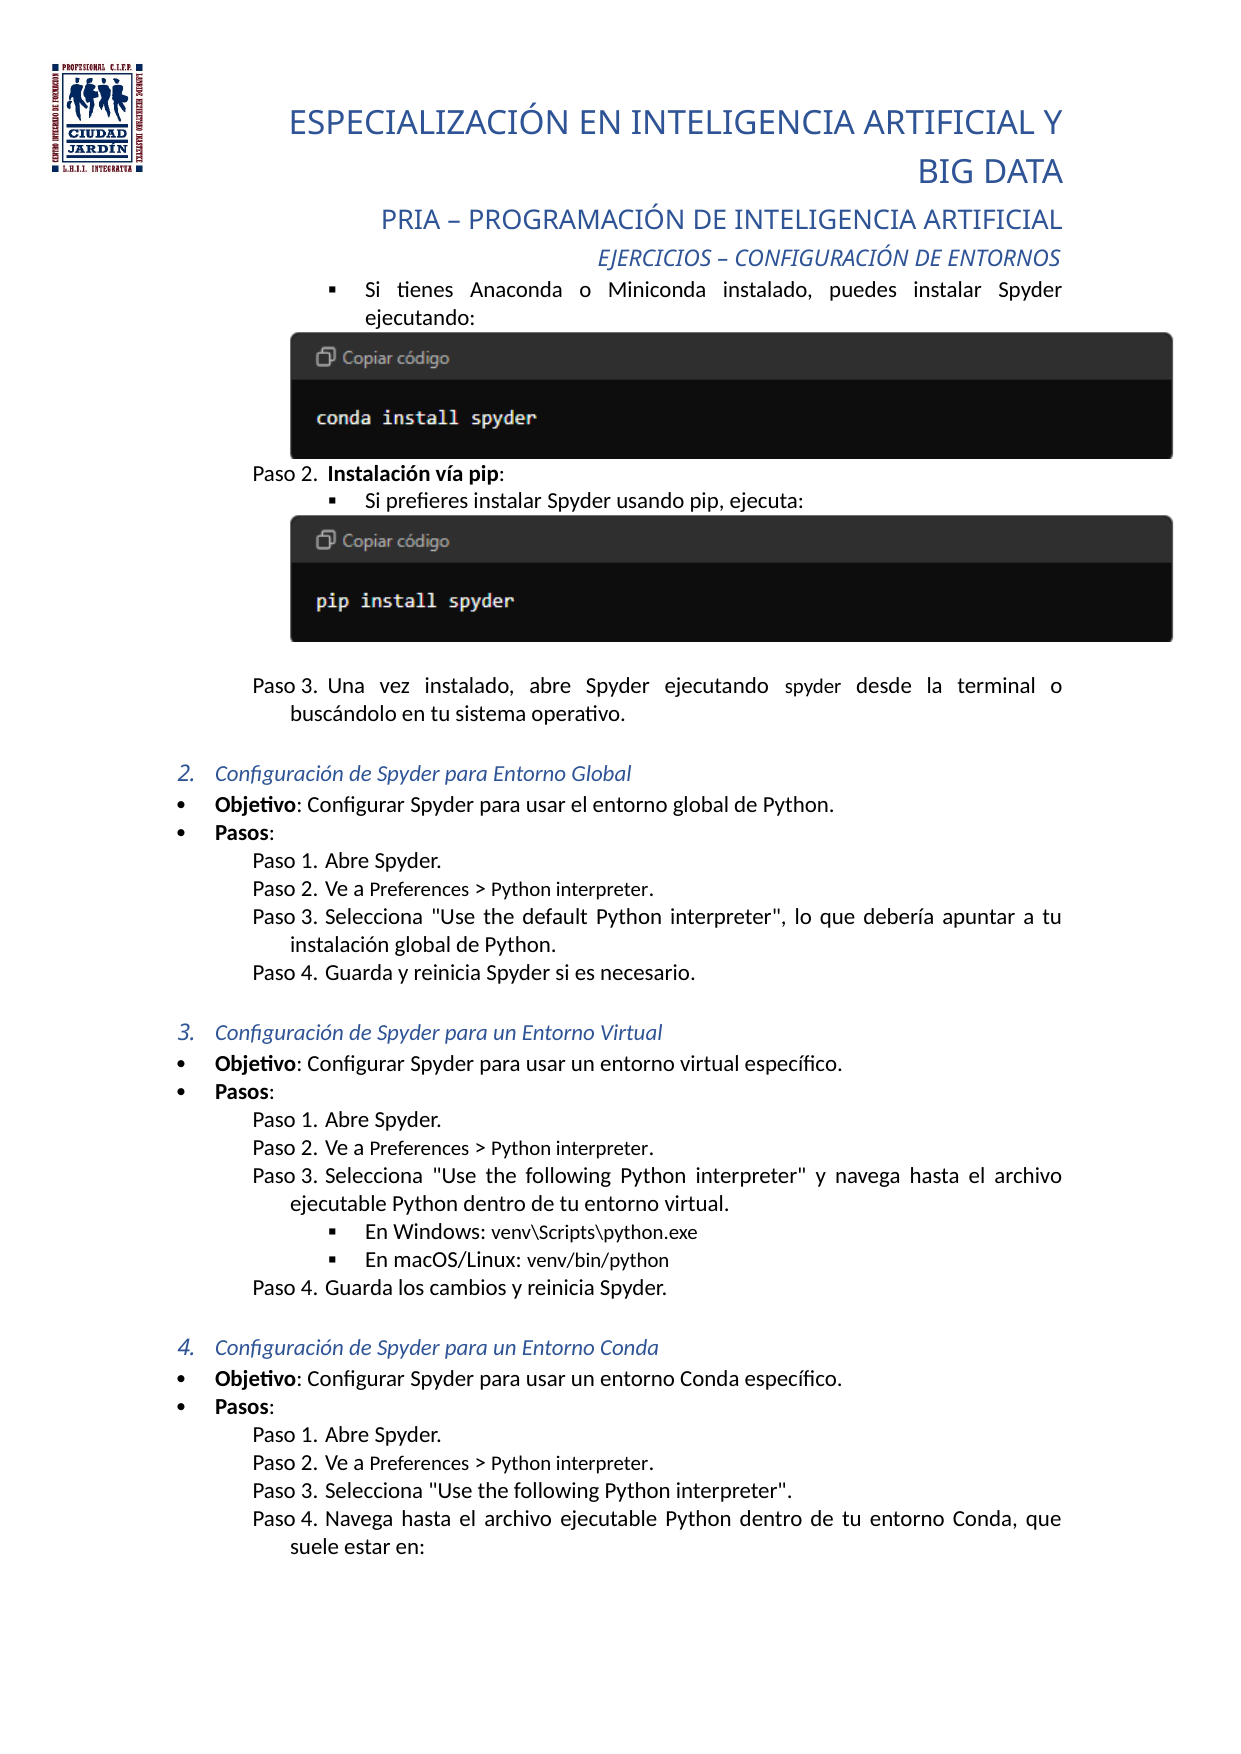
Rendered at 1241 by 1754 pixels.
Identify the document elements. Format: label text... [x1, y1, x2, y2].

list Pasos: [177, 1392, 1063, 1420]
list Abre Spyder. [252, 1105, 1063, 1133]
list Si prefieres instalar Spyder usando pip, ejecuta: [327, 487, 1063, 514]
list Ve a Preferences > Python interpreter. [252, 1448, 1063, 1476]
list Ve a Preferences > Python interpreter. [252, 1133, 1063, 1161]
list Una vez instalado, abre Spyder ejecutando spyder desde la terminal o buscándolo en tu sistema operativo. [252, 671, 1063, 727]
list Objetivo: Configurar Spyder para usar un entorno virtual específico. [177, 1049, 1063, 1077]
list Guarda los cambios y reinicia Spyder. [252, 1273, 1063, 1301]
subtitle Configuración de Spyder para un Entorno Virtual [177, 1016, 1063, 1047]
list Selecciona "Use the following Python interpreter". [252, 1476, 1063, 1504]
picture [289, 514, 1176, 642]
picture [289, 331, 1176, 459]
list Pasos: [177, 1077, 1063, 1105]
list Selecciona "Use the default Python interpreter", lo que debería apuntar a tu instalación global de Python. [252, 902, 1063, 958]
subtitle Configuración de Spyder para Entorno Global [177, 756, 1063, 788]
list En Windows: venv\Scripts\python.exe [327, 1217, 1063, 1245]
list Instalación vía pip: [252, 459, 1063, 487]
list Selecciona "Use the following Python interpreter" y navega hasta el archivo ejecutable Python dentro de tu entorno virtual. [252, 1161, 1063, 1217]
list Pasos: [177, 818, 1063, 846]
list Navega hasta el archivo ejecutable Python dentro de tu entorno Conda, que suele estar en: [252, 1504, 1063, 1561]
list Objetivo: Configurar Spyder para usar el entorno global de Python. [177, 790, 1063, 818]
picture [49, 60, 145, 175]
list Guarda y reinicia Spyder si es necesario. [252, 958, 1063, 986]
list Si tienes Anaconda o Miniconda instalado, puedes instalar Spyder ejecutando: [327, 275, 1063, 331]
list Objetivo: Configurar Spyder para usar un entorno Conda específico. [177, 1364, 1063, 1392]
list Abre Spyder. [252, 1420, 1063, 1448]
list Ve a Preferences > Python interpreter. [252, 874, 1063, 902]
subtitle Configuración de Spyder para un Entorno Conda [177, 1331, 1063, 1362]
list En macOS/Linux: venv/bin/python [327, 1245, 1063, 1273]
list Abre Spyder. [252, 846, 1063, 874]
